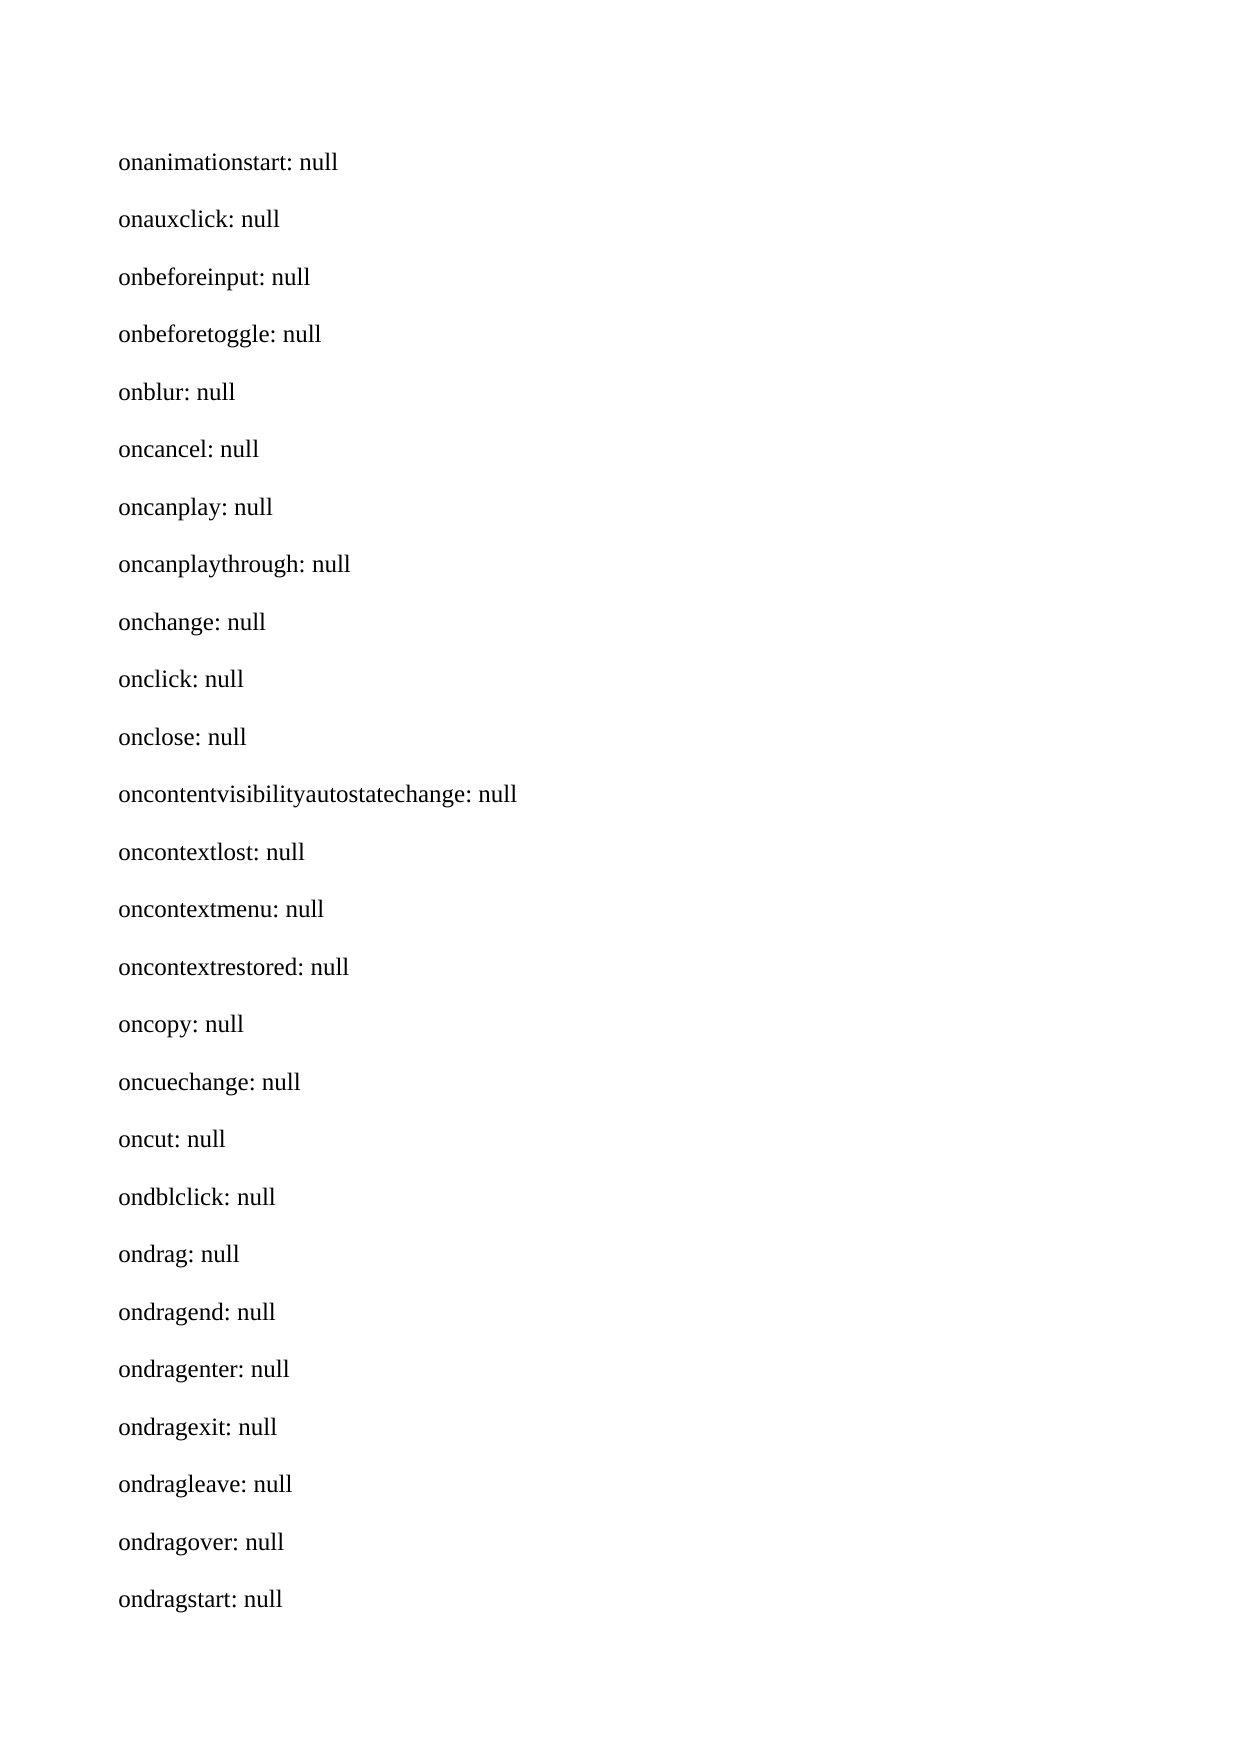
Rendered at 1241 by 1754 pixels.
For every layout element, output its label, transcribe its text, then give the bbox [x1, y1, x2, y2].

text ​​ [118, 521, 1122, 549]
text ​​ [118, 348, 1122, 377]
text ​​ [118, 1038, 1122, 1067]
text oncanplaythrough: null [118, 549, 1122, 578]
text ​​ [118, 1326, 1122, 1354]
text ondragover: null [118, 1527, 1122, 1556]
text ​​ [118, 578, 1122, 607]
text ​​ [118, 291, 1122, 319]
text onchange: null [118, 607, 1122, 636]
text ​​ [118, 1498, 1122, 1527]
text ​​ [118, 118, 1122, 147]
text ​​ [118, 1268, 1122, 1297]
text ondblclick: null [118, 1182, 1122, 1211]
text onbeforeinput: null [118, 262, 1122, 291]
text oncanplay: null [118, 492, 1122, 521]
text ​​ [118, 636, 1122, 664]
text ​​ [118, 923, 1122, 952]
text ​​ [118, 233, 1122, 262]
text onclick: null [118, 664, 1122, 693]
text onanimationstart: null [118, 147, 1122, 176]
text onclose: null [118, 722, 1122, 751]
text ​​ [118, 176, 1122, 204]
text ​​ [118, 1441, 1122, 1469]
text oncut: null [118, 1124, 1122, 1153]
text onblur: null [118, 377, 1122, 406]
text ​​ [118, 866, 1122, 894]
text ​​ [118, 1096, 1122, 1124]
text oncuechange: null [118, 1067, 1122, 1096]
text ​​ [118, 463, 1122, 492]
text oncopy: null [118, 1009, 1122, 1038]
text ondragexit: null [118, 1412, 1122, 1441]
text ondrag: null [118, 1239, 1122, 1268]
text ​​ [118, 981, 1122, 1009]
text onbeforetoggle: null [118, 319, 1122, 348]
text ondragenter: null [118, 1354, 1122, 1383]
text ​​ [118, 1556, 1122, 1584]
text ​​ [118, 693, 1122, 722]
text oncancel: null [118, 434, 1122, 463]
text ondragstart: null [118, 1584, 1122, 1613]
text oncontentvisibilityautostatechange: null [118, 779, 1122, 808]
text ​​ [118, 808, 1122, 837]
text ​​ [118, 1153, 1122, 1182]
text oncontextrestored: null [118, 952, 1122, 981]
text oncontextmenu: null [118, 894, 1122, 923]
text ​​ [118, 751, 1122, 779]
text ondragend: null [118, 1297, 1122, 1326]
text ondragleave: null [118, 1469, 1122, 1498]
text ​​ [118, 1211, 1122, 1239]
text ​​ [118, 406, 1122, 434]
text oncontextlost: null [118, 837, 1122, 866]
text ​​ [118, 1383, 1122, 1412]
text onauxclick: null [118, 204, 1122, 233]
